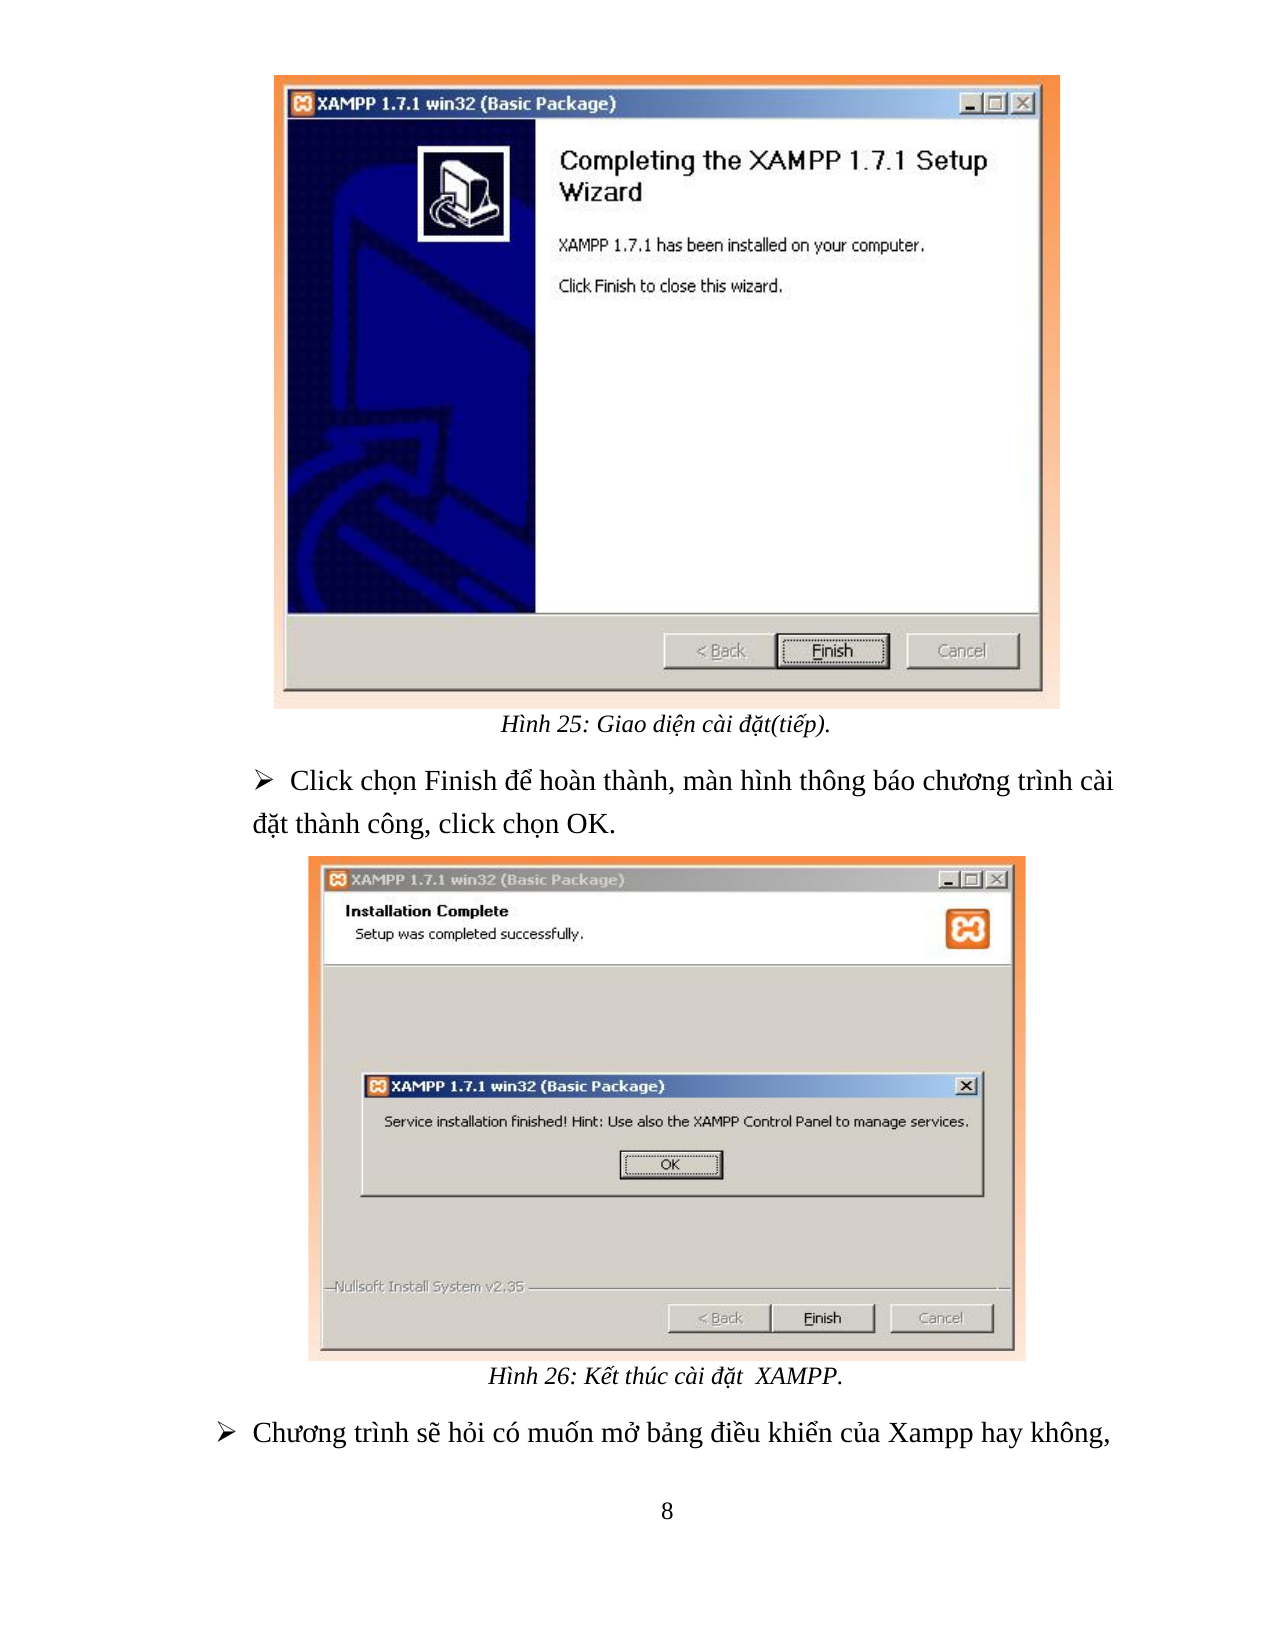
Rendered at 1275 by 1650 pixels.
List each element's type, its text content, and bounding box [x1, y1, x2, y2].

list Chương trình sẽ hỏi có muốn mở bảng điều khiển của Xampp hay không, [215, 1415, 1157, 1448]
list Click chọn Finish để hoàn thành, màn hình thông báo chương trình cài đặt thành công, click chọn OK. [215, 763, 1157, 840]
text Hình 25: Giao diện cài đặt(tiếp). [177, 709, 1157, 738]
text Hình 26: Kết thúc cài đặt XAMPP. [177, 1361, 1157, 1390]
